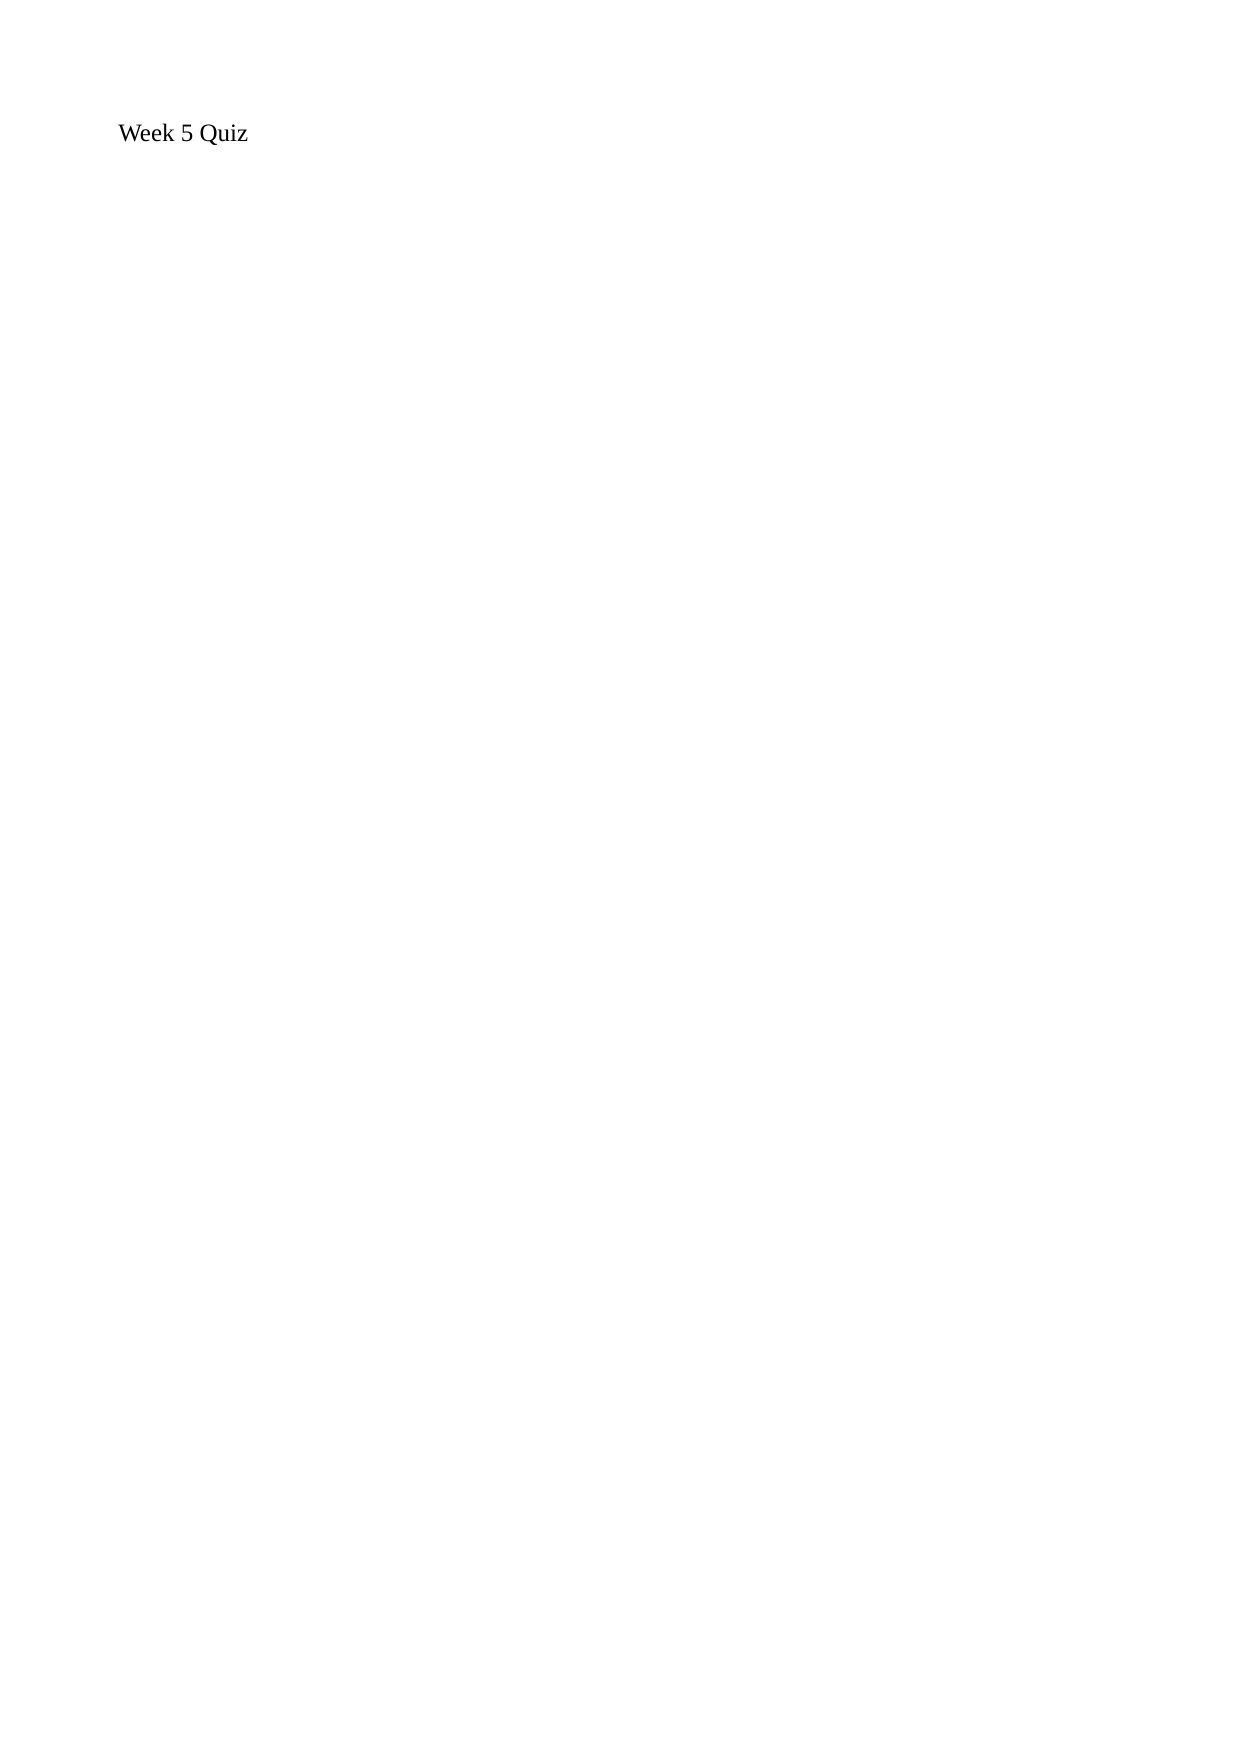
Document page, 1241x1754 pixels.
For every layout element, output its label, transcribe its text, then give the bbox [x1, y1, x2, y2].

text Week 5 Quiz [118, 118, 1122, 147]
